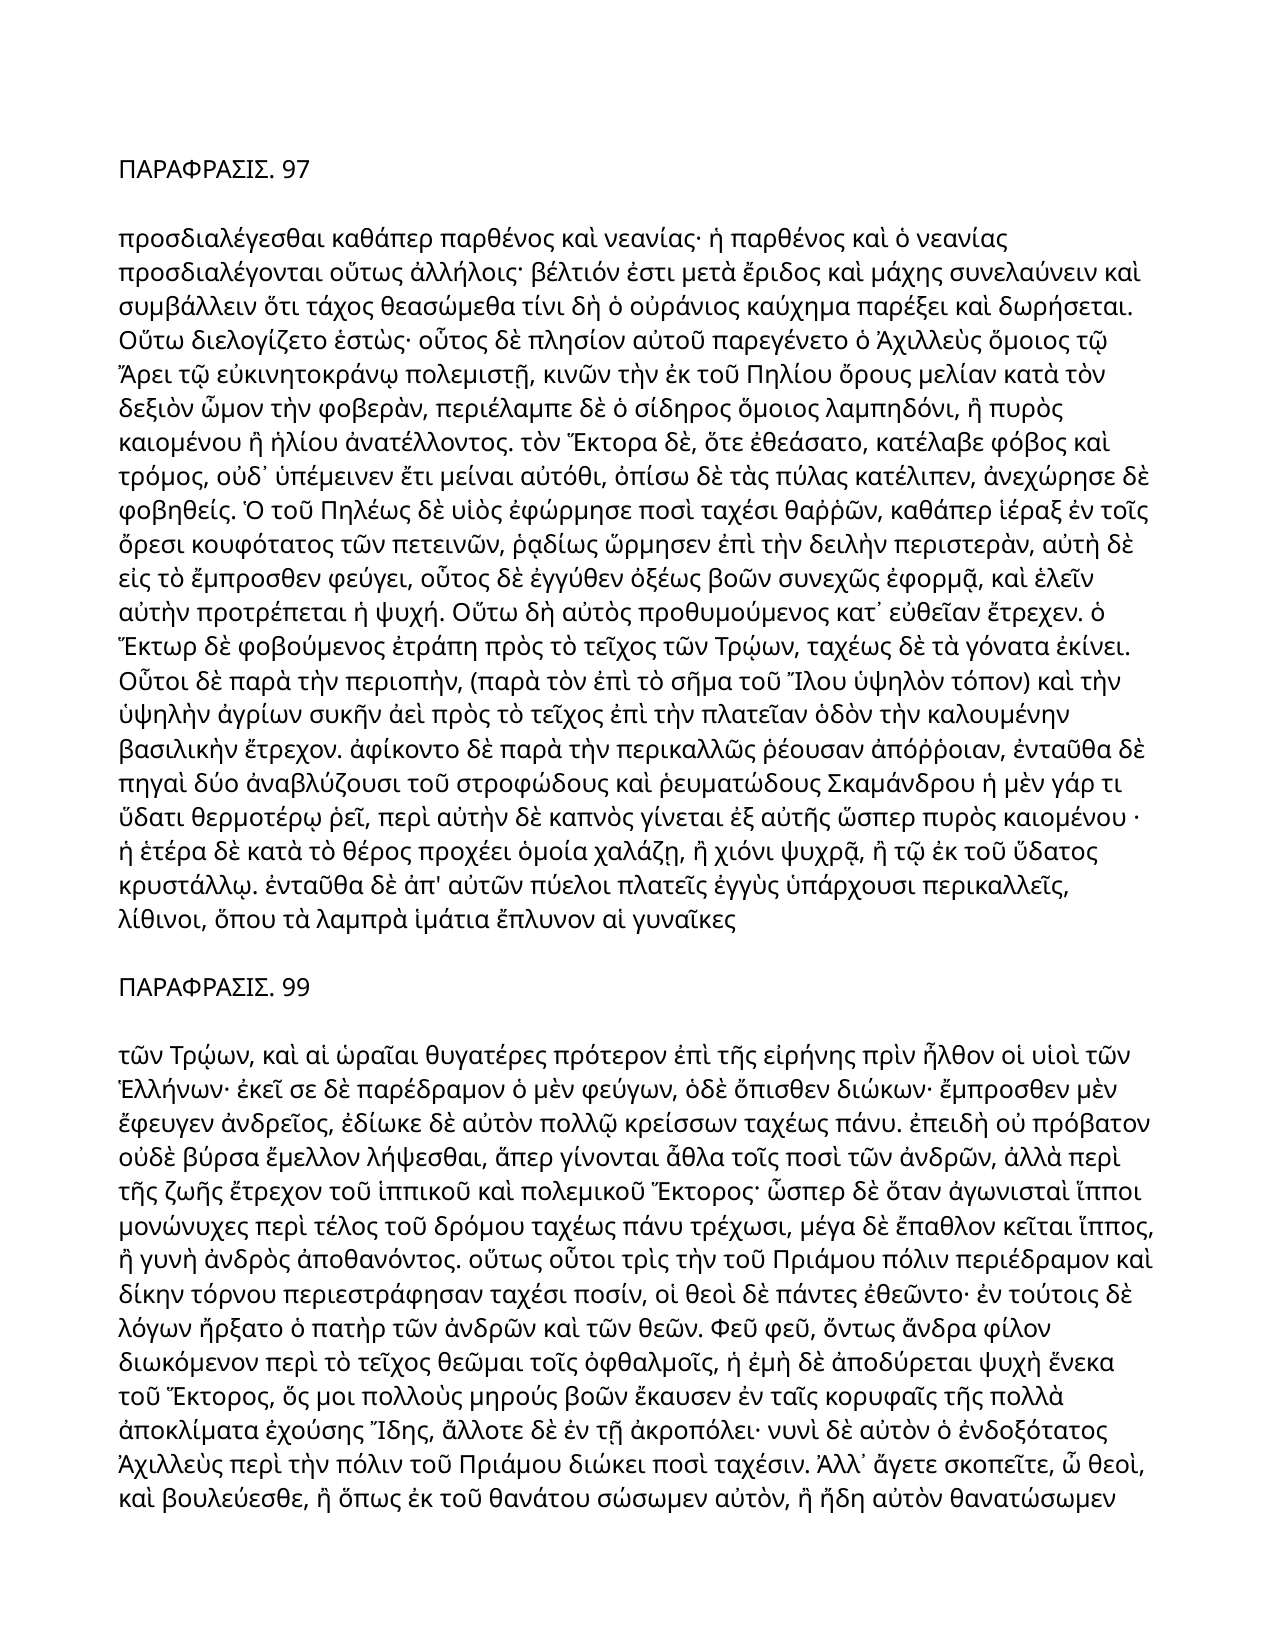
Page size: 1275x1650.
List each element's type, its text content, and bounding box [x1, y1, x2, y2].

text ΠΑΡΑΦΡΑΣΙΣ. 97 [118, 152, 1157, 186]
text προσδιαλέγεσθαι καθάπερ παρθένος καὶ νεανίας· ἡ παρθένος καὶ ὁ νεανίας προσδιαλέγονται οὕτως ἀλλήλοις· βέλτιόν ἐστι μετὰ ἔριδος καὶ μάχης συνελαύνειν καὶ συμβάλλειν ὅτι τάχος θεασώμεθα τίνι δὴ ὁ οὐράνιος καύχημα παρέξει καὶ δωρήσεται. Οὕτω διελογίζετο ἑστὼς· οὗτος δὲ πλησίον αὐτοῦ παρεγένετο ὁ Ἀχιλλεὺς ὅμοιος τῷ Ἄρει τῷ εὐκινητοκράνῳ πολεμιστῇ, κινῶν τὴν ἐκ τοῦ Πηλίου ὄρους μελίαν κατὰ τὸν δεξιὸν ὦμον τὴν φοβερὰν, περιέλαμπε δὲ ὁ σίδηρος ὅμοιος λαμπηδόνι, ἢ πυρὸς καιομένου ἢ ἡλίου ἀνατέλλοντος. τὸν Ἕκτορα δὲ, ὅτε ἐθεάσατο, κατέλαβε φόβος καὶ τρόμος, οὐδ᾽ ὑπέμεινεν ἔτι μείναι αὐτόθι, ὀπίσω δὲ τὰς πύλας κατέλιπεν, ἀνεχώρησε δὲ φοβηθείς. Ὁ τοῦ Πηλέως δὲ υἱὸς ἐφώρμησε ποσὶ ταχέσι θαῤῥῶν, καθάπερ ἱέραξ ἐν τοῖς ὄρεσι κουφότατος τῶν πετεινῶν, ῥᾳδίως ὥρμησεν ἐπὶ τὴν δειλὴν περιστερὰν, αὐτὴ δὲ εἰς τὸ ἔμπροσθεν φεύγει, οὗτος δὲ ἐγγύθεν ὀξέως βοῶν συνεχῶς ἐφορμᾷ, καὶ ἑλεῖν αὐτὴν προτρέπεται ἡ ψυχή. Οὕτω δὴ αὐτὸς προθυμούμενος κατ᾿ εὐθεῖαν ἔτρεχεν. ὁ Ἕκτωρ δὲ φοβούμενος ἐτράπη πρὸς τὸ τεῖχος τῶν Τρῴων, ταχέως δὲ τὰ γόνατα ἐκίνει. Οὗτοι δὲ παρὰ τὴν περιοπὴν, (παρὰ τὸν ἐπὶ τὸ σῆμα τοῦ Ἴλου ὑψηλὸν τόπον) καὶ τὴν ὑψηλὴν ἀγρίων συκῆν ἀεὶ πρὸς τὸ τεῖχος ἐπὶ τὴν πλατεῖαν ὁδὸν τὴν καλουμένην βασιλικὴν ἔτρεχον. ἀφίκοντο δὲ παρὰ τὴν περικαλλῶς ῥέουσαν ἀπόῤῥοιαν, ἐνταῦθα δὲ πηγαὶ δύο ἀναβλύζουσι τοῦ στροφώδους καὶ ῥευματώδους Σκαμάνδρου ἡ μὲν γάρ τι ὕδατι θερμοτέρῳ ῥεῖ, περὶ αὐτὴν δὲ καπνὸς γίνεται ἐξ αὐτῆς ὥσπερ πυρὸς καιομένου · ἡ ἑτέρα δὲ κατὰ τὸ θέρος προχέει ὁμοία χαλάζῃ, ἢ χιόνι ψυχρᾷ, ἢ τῷ ἐκ τοῦ ὕδατος κρυστάλλῳ. ἐνταῦθα δὲ ἀπ' αὐτῶν πύελοι πλατεῖς ἐγγὺς ὑπάρχουσι περικαλλεῖς, λίθινοι, ὅπου τὰ λαμπρὰ ἱμάτια ἔπλυνον αἱ γυναῖκες [118, 220, 1157, 936]
text ΠΑΡΑΦΡΑΣΙΣ. 99 [118, 970, 1157, 1004]
text τῶν Τρῴων, καὶ αἱ ὡραῖαι θυγατέρες πρότερον ἐπὶ τῆς εἰρήνης πρὶν ἦλθον οἱ υἱοὶ τῶν Ἑλλήνων· ἐκεῖ σε δὲ παρέδραμον ὁ μὲν φεύγων, ὁδὲ ὄπισθεν διώκων· ἔμπροσθεν μὲν ἔφευγεν ἀνδρεῖος, ἐδίωκε δὲ αὐτὸν πολλῷ κρείσσων ταχέως πάνυ. ἐπειδὴ οὐ πρόβατον οὐδὲ βύρσα ἔμελλον λήψεσθαι, ἅπερ γίνονται ἆθλα τοῖς ποσὶ τῶν ἀνδρῶν, ἀλλὰ περὶ τῆς ζωῆς ἔτρεχον τοῦ ἱππικοῦ καὶ πολεμικοῦ Ἕκτορος· ὧσπερ δὲ ὅταν ἀγωνισταὶ ἵπποι μονώνυχες περὶ τέλος τοῦ δρόμου ταχέως πάνυ τρέχωσι, μέγα δὲ ἔπαθλον κεῖται ἵππος, ἢ γυνὴ ἀνδρὸς ἀποθανόντος. οὕτως οὗτοι τρὶς τὴν τοῦ Πριάμου πόλιν περιέδραμον καὶ δίκην τόρνου περιεστράφησαν ταχέσι ποσίν, οἱ θεοὶ δὲ πάντες ἐθεῶντο· ἐν τούτοις δὲ λόγων ἤρξατο ὁ πατὴρ τῶν ἀνδρῶν καὶ τῶν θεῶν. Φεῦ φεῦ, ὄντως ἄνδρα φίλον διωκόμενον περὶ τὸ τεῖχος θεῶμαι τοῖς ὀφθαλμοῖς, ἡ ἐμὴ δὲ ἀποδύρεται ψυχὴ ἕνεκα τοῦ Ἕκτορος, ὅς μοι πολλοὺς μηρούς βοῶν ἔκαυσεν ἐν ταῖς κορυφαῖς τῆς πολλὰ ἀποκλίματα ἐχούσης Ἴδης, ἄλλοτε δὲ ἐν τῇ ἀκροπόλει· νυνὶ δὲ αὐτὸν ὁ ἐνδοξότατος Ἀχιλλεὺς περὶ τὴν πόλιν τοῦ Πριάμου διώκει ποσὶ ταχέσιν. Ἀλλ᾿ ἄγετε σκοπεῖτε, ὦ θεοὶ, καὶ βουλεύεσθε, ἢ ὅπως ἐκ τοῦ θανάτου σώσωμεν αὐτὸν, ἢ ἤδη αὐτὸν θανατώσωμεν [118, 1038, 1157, 1515]
